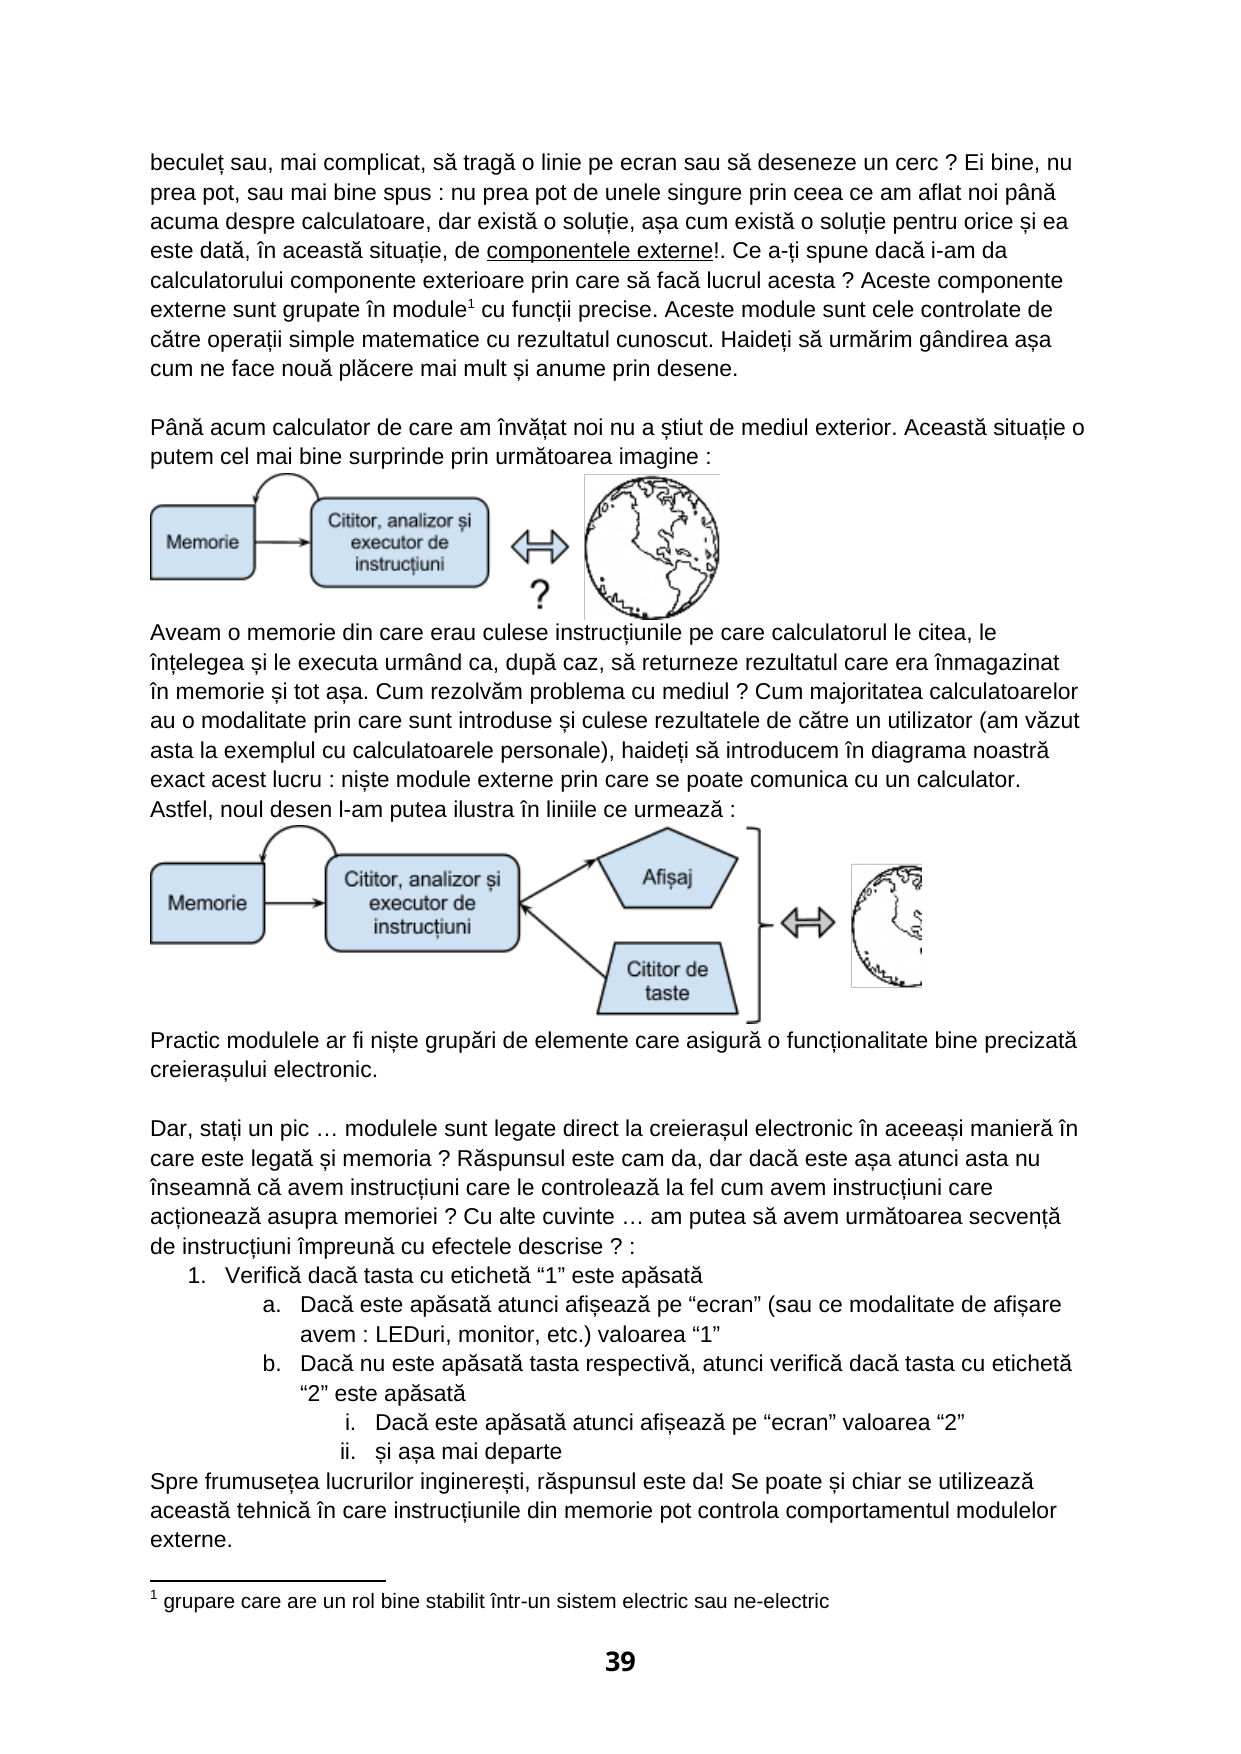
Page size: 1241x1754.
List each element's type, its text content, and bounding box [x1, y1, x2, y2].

list Dacă nu este apăsată tasta respectivă, atunci verifică dacă tasta cu etichetă “2” este apăsată [262, 1351, 1091, 1406]
picture [150, 825, 922, 1024]
list și așa mai departe [150, 1439, 1091, 1465]
text Până acum calculator de care am învățat noi nu a știut de mediul exterior. Această situație o putem cel mai bine surprinde prin următoarea imagine : [150, 414, 1091, 469]
text Practic modulele ar fi niște grupări de elemente care asigură o funcționalitate bine precizată creierașului electronic. [150, 1028, 1091, 1083]
list Verifică dacă tasta cu etichetă “1” este apăsată [187, 1263, 1091, 1288]
text Dar, stați un pic … modulele sunt legate direct la creierașul electronic în aceeași manieră în care este legată și memoria ? Răspunsul este cam da, dar dacă este așa atunci asta nu înseamnă că avem instrucțiuni care le controlează la fel cum avem instrucțiuni care acționează asupra memoriei ? Cu alte cuvinte … am putea să avem următoarea secvență de instrucțiuni împreună cu efectele descrise ? : [150, 1116, 1091, 1259]
text beculeț sau, mai complicat, să tragă o linie pe ecran sau să deseneze un cerc ? Ei bine, nu prea pot, sau mai bine spus : nu prea pot de unele singure prin ceea ce am aflat noi până acuma despre calculatoare, dar există o soluție, așa cum există o soluție pentru orice și ea este dată, în această situație, de componentele externe!. Ce a-ți spune dacă i-am da calculatorului componente exterioare prin care să facă lucrul acesta ? Aceste componente externe sunt grupate în module cu funcții precise. Aceste module sunt cele controlate de către operații simple matematice cu rezultatul cunoscut. Haideți să urmărim gândirea așa cum ne face nouă plăcere mai mult și anume prin desene. [150, 150, 1091, 381]
picture [150, 473, 721, 620]
list Dacă este apăsată atunci afișează pe “ecran” (sau ce modalitate de afișare avem : LEDuri, monitor, etc.) valoarea “1” [262, 1292, 1091, 1347]
text Aveam o memorie din care erau culese instrucțiunile pe care calculatorul le citea, le înțelegea și le executa urmând ca, după caz, să returneze rezultatul care era înmagazinat în memorie și tot așa. Cum rezolvăm problema cu mediul ? Cum majoritatea calculatoarelor au o modalitate prin care sunt introduse și culese rezultatele de către un utilizator (am văzut asta la exemplul cu calculatoarele personale), haideți să introducem în diagrama noastră exact acest lucru : niște module externe prin care se poate comunica cu un calculator. Astfel, noul desen l-am putea ilustra în liniile ce urmează : [150, 620, 1091, 822]
list Dacă este apăsată atunci afișează pe “ecran” valoarea “2” [150, 1410, 1091, 1435]
text grupare care are un rol bine stabilit într-un sistem electric sau ne-electric [150, 1587, 1091, 1613]
text Spre frumusețea lucrurilor inginerești, răspunsul este da! Se poate și chiar se utilizează această tehnică în care instrucțiunile din memorie pot controla comportamentul modulelor externe. [150, 1468, 1091, 1553]
